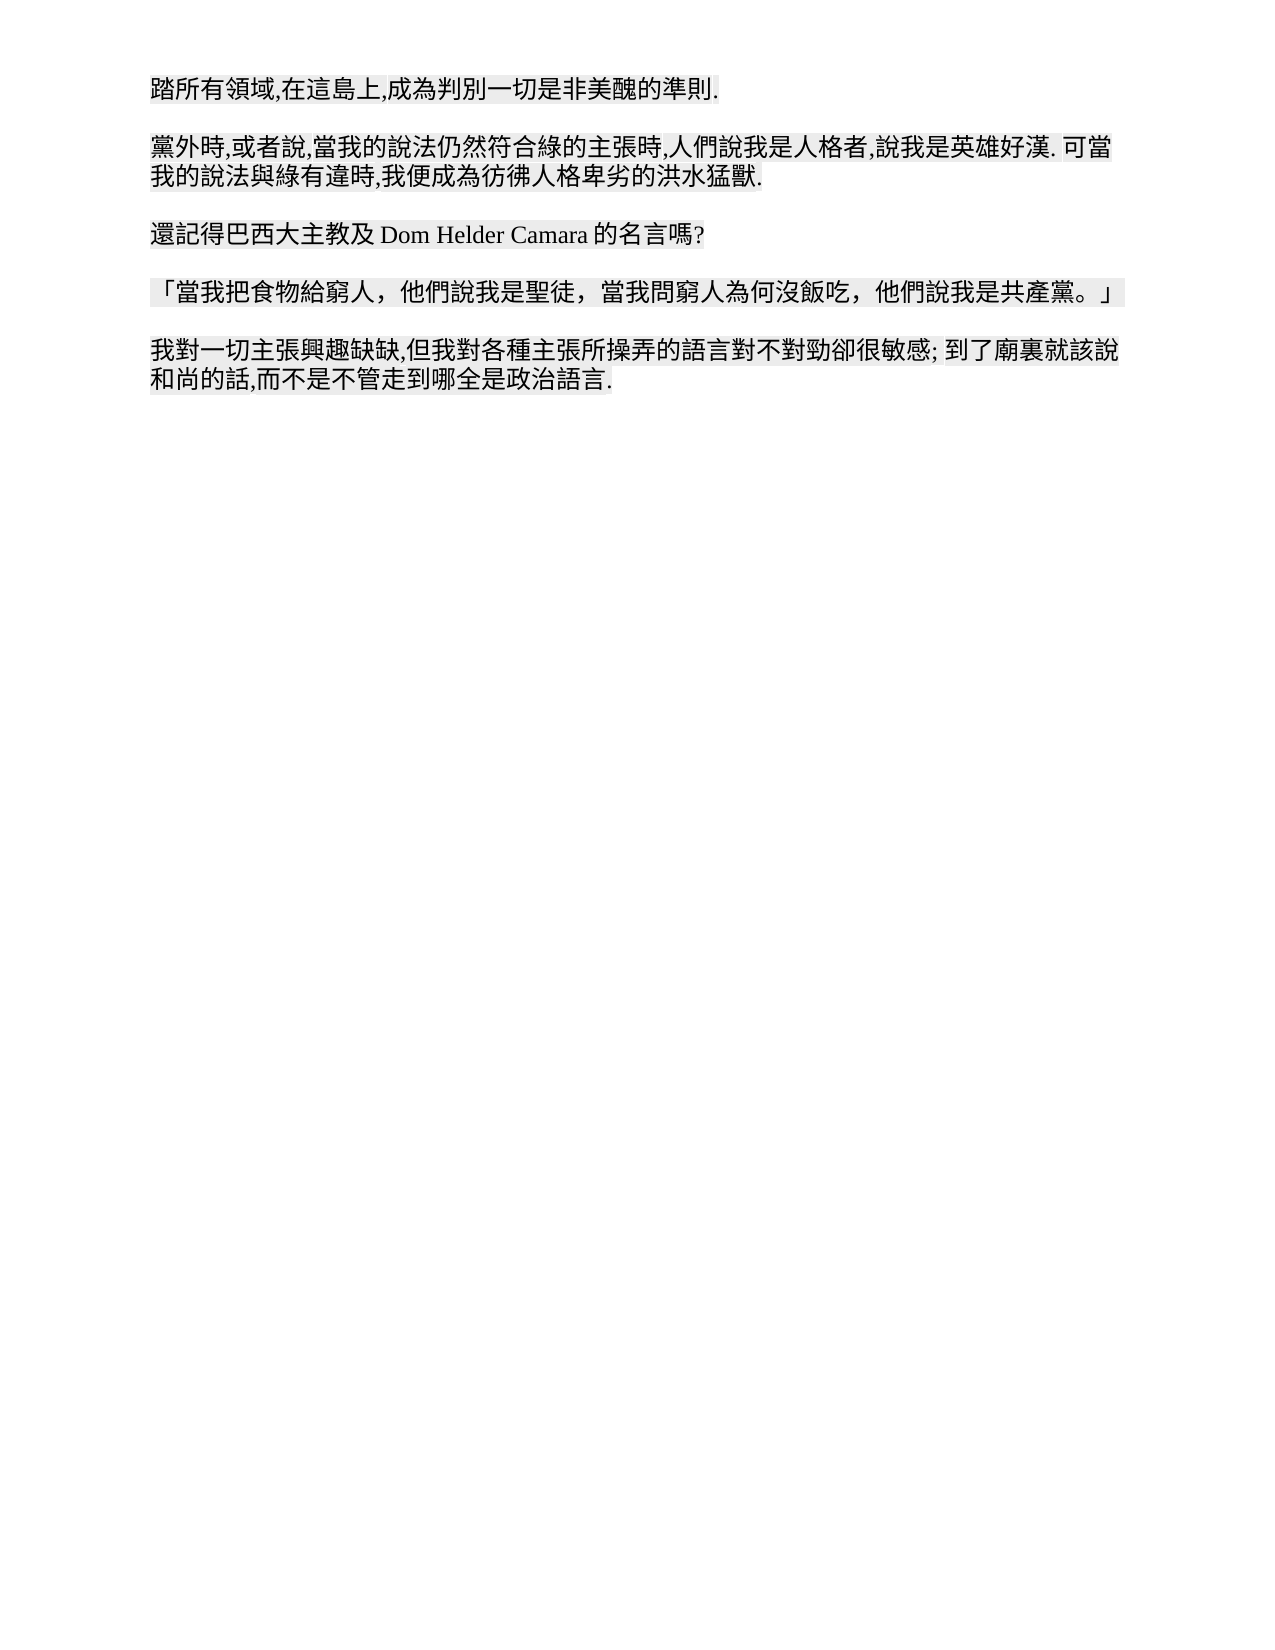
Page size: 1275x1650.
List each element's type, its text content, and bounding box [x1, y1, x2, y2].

text 踏所有領域,在這島上,成為判別一切是非美醜的準則. 黨外時,或者說,當我的說法仍然符合綠的主張時,人們說我是人格者,說我是英雄好漢. 可當我的說法與綠有違時,我便成為彷彿人格卑劣的洪水猛獸. 還記得巴西大主教及Dom Helder Camara的名言嗎? 「當我把食物給窮人，他們說我是聖徒，當我問窮人為何沒飯吃，他們說我是共產黨。」 我對一切主張興趣缺缺,但我對各種主張所操弄的語言對不對勁卻很敏感; 到了廟裏就該說和尚的話,而不是不管走到哪全是政治語言. [150, 75, 1125, 395]
